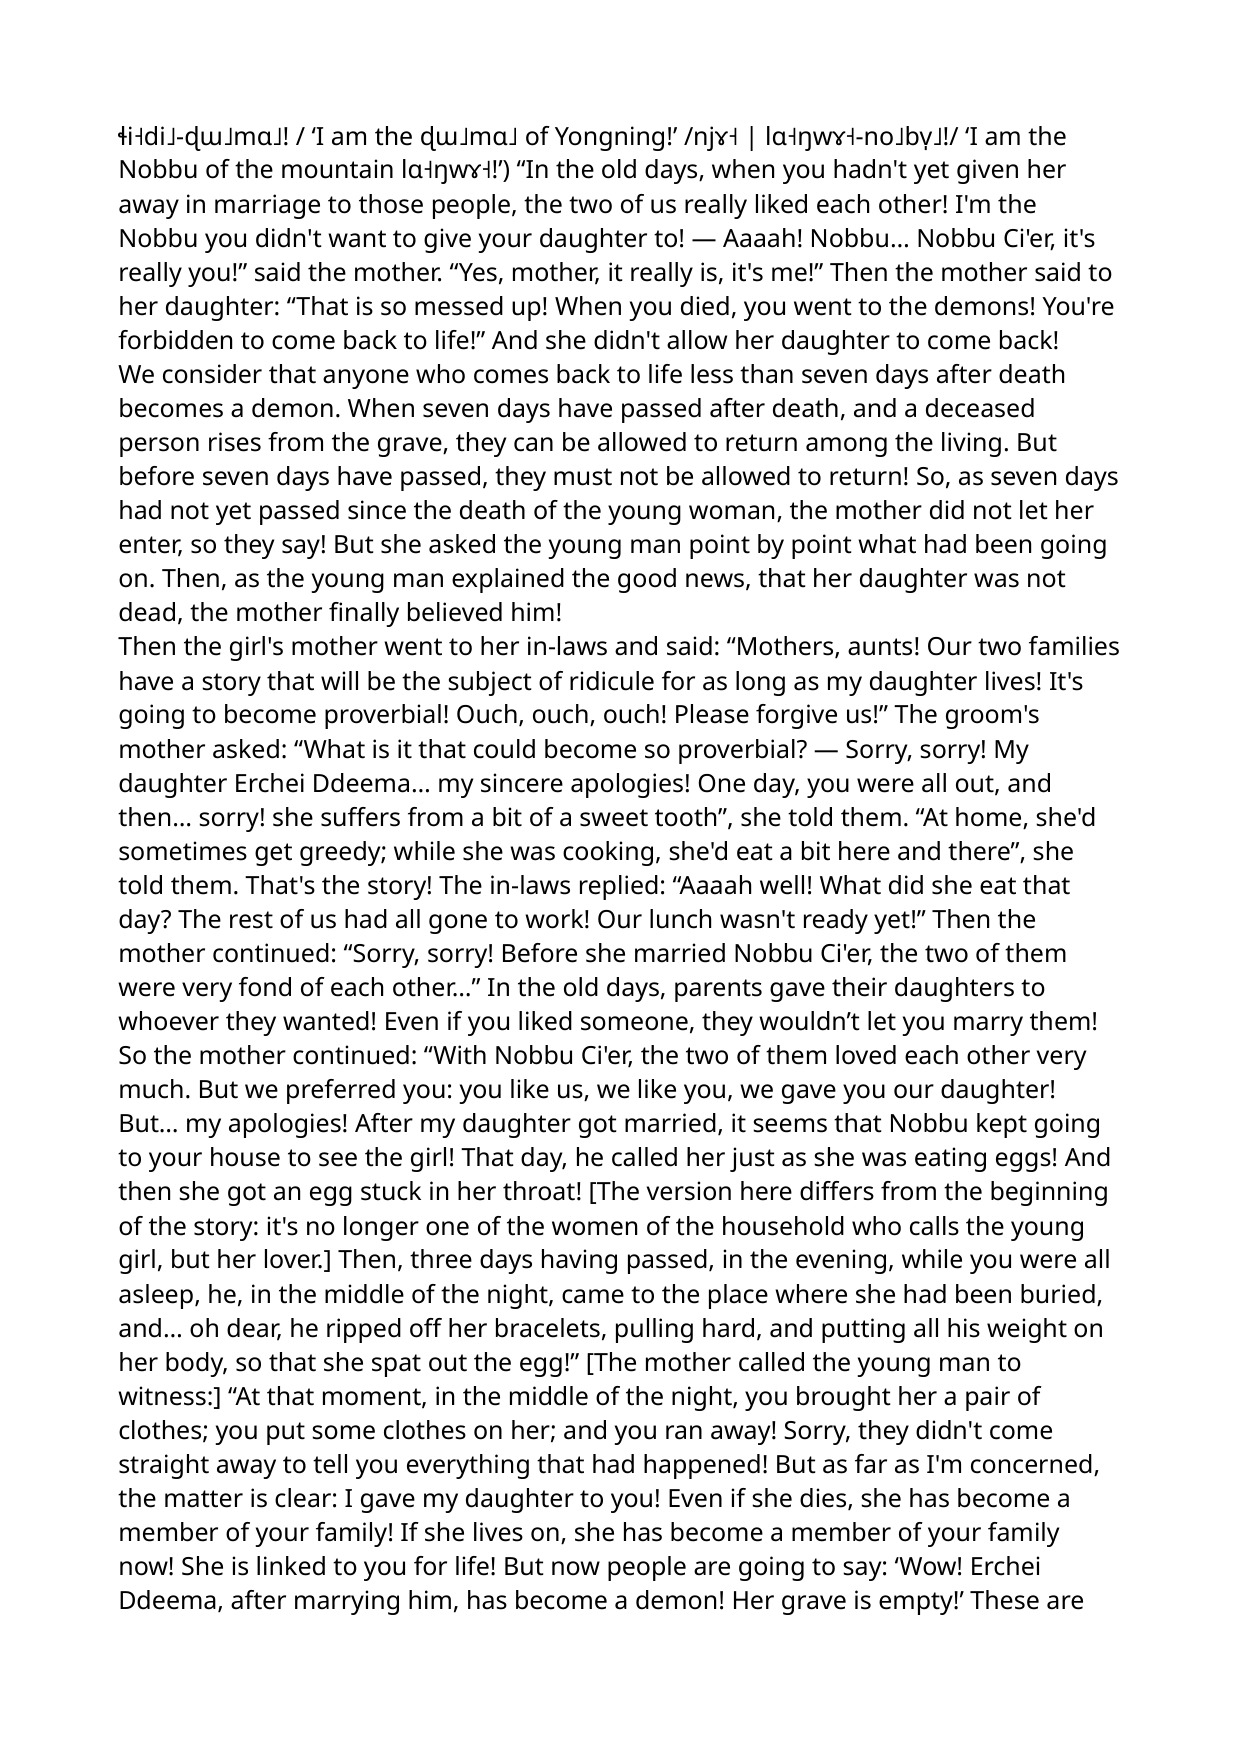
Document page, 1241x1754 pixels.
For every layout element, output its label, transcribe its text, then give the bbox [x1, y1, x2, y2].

text ɬi˧di˩-ɖɯ˩mɑ˩! / ‘I am the ɖɯ˩mɑ˩ of Yongning!’ /njɤ˧ | lɑ˧ŋwɤ˧-no˩bv̩˩!/ ‘I am the Nobbu of the mountain lɑ˧ŋwɤ˧!’) “In the old days, when you hadn't yet given her away in marriage to those people, the two of us really liked each other! I'm the Nobbu you didn't want to give your daughter to! — Aaaah! Nobbu… Nobbu Ci'er, it's really you!” said the mother. “Yes, mother, it really is, it's me!” Then the mother said to her daughter: “That is so messed up! When you died, you went to the demons! You're forbidden to come back to life!” And she didn't allow her daughter to come back! [118, 118, 1122, 357]
text We consider that anyone who comes back to life less than seven days after death becomes a demon. When seven days have passed after death, and a deceased person rises from the grave, they can be allowed to return among the living. But before seven days have passed, they must not be allowed to return! So, as seven days had not yet passed since the death of the young woman, the mother did not let her enter, so they say! But she asked the young man point by point what had been going on. Then, as the young man explained the good news, that her daughter was not dead, the mother finally believed him! [118, 357, 1122, 629]
text Then the girl's mother went to her in-laws and said: “Mothers, aunts! Our two families have a story that will be the subject of ridicule for as long as my daughter lives! It's going to become proverbial! Ouch, ouch, ouch! Please forgive us!” The groom's mother asked: “What is it that could become so proverbial? — Sorry, sorry! My daughter Erchei Ddeema… my sincere apologies! One day, you were all out, and then… sorry! she suffers from a bit of a sweet tooth”, she told them. “At home, she'd sometimes get greedy; while she was cooking, she'd eat a bit here and there”, she told them. That's the story! The in-laws replied: “Aaaah well! What did she eat that day? The rest of us had all gone to work! Our lunch wasn't ready yet!” Then the mother continued: “Sorry, sorry! Before she married Nobbu Ci'er, the two of them were very fond of each other…” In the old days, parents gave their daughters to whoever they wanted! Even if you liked someone, they wouldn’t let you marry them! So the mother continued: “With Nobbu Ci'er, the two of them loved each other very much. But we preferred you: you like us, we like you, we gave you our daughter! But… my apologies! After my daughter got married, it seems that Nobbu kept going to your house to see the girl! That day, he called her just as she was eating eggs! And then she got an egg stuck in her throat! [The version here differs from the beginning of the story: it's no longer one of the women of the household who calls the young girl, but her lover.] Then, three days having passed, in the evening, while you were all asleep, he, in the middle of the night, came to the place where she had been buried, and… oh dear, he ripped off her bracelets, pulling hard, and putting all his weight on her body, so that she spat out the egg!” [The mother called the young man to witness:] “At that moment, in the middle of the night, you brought her a pair of clothes; you put some clothes on her; and you ran away! Sorry, they didn't come straight away to tell you everything that had happened! But as far as I'm concerned, the matter is clear: I gave my daughter to you! Even if she dies, she has become a member of your family! If she lives on, she has become a member of your family now! She is linked to you for life! But now people are going to say: ‘Wow! Erchei Ddeema, after marrying him, has become a demon! Her grave is empty!’ These are [118, 629, 1122, 1617]
